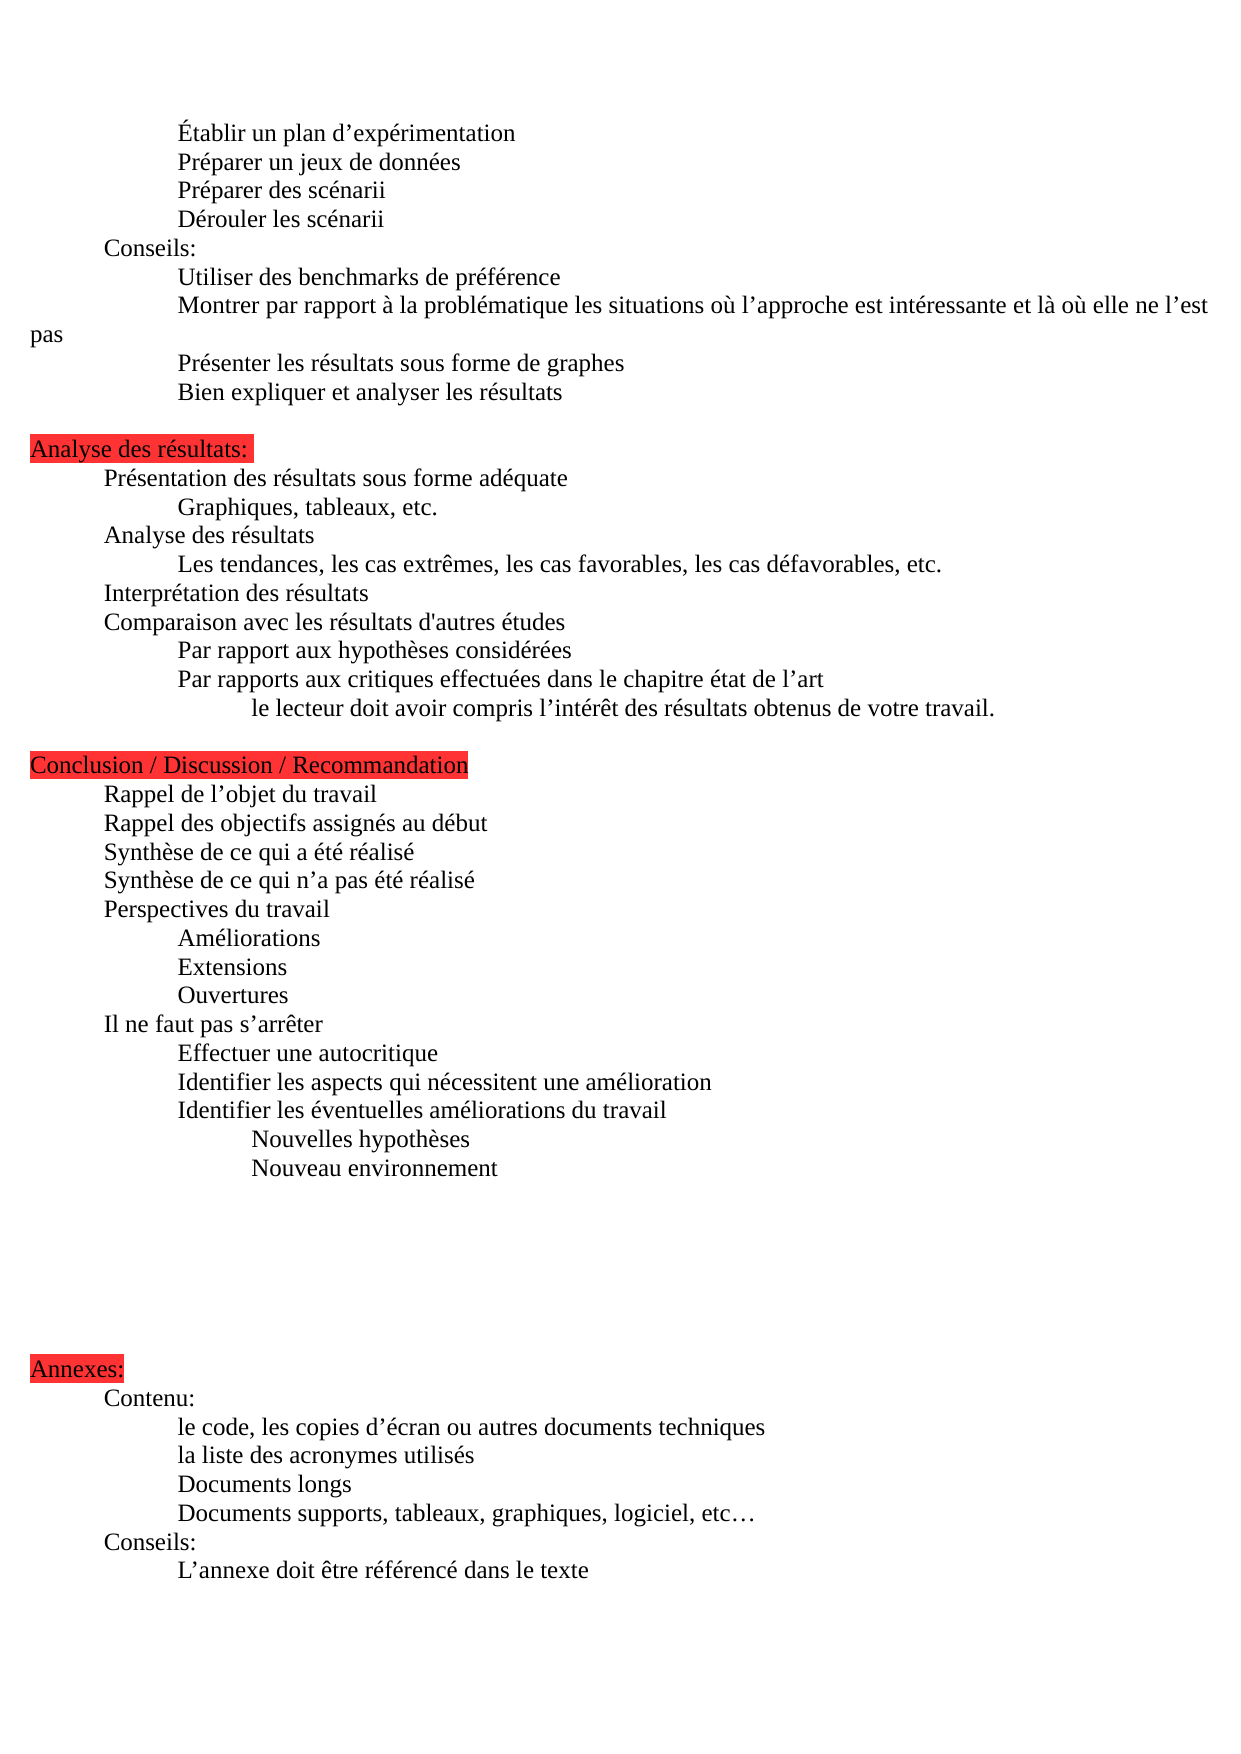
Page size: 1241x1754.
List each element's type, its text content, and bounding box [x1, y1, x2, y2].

text Améliorations [30, 923, 1211, 952]
text Documents supports, tableaux, graphiques, logiciel, etc… [30, 1498, 1211, 1527]
text Les tendances, les cas extrêmes, les cas favorables, les cas défavorables, etc. [30, 549, 1211, 578]
text Comparaison avec les résultats d'autres études [30, 607, 1211, 636]
text Par rapport aux hypothèses considérées [30, 636, 1211, 664]
text Identifier les éventuelles améliorations du travail [30, 1096, 1211, 1124]
text Perspectives du travail [30, 894, 1211, 923]
text Montrer par rapport à la problématique les situations où l’approche est intéressante et là où elle ne l’est pas [30, 291, 1211, 348]
text Il ne faut pas s’arrêter [30, 1009, 1211, 1038]
text le code, les copies d’écran ou autres documents techniques [30, 1412, 1211, 1441]
text Contenu: [30, 1383, 1211, 1412]
text Analyse des résultats: [30, 434, 1211, 463]
text Préparer un jeux de données [30, 147, 1211, 176]
text Présentation des résultats sous forme adéquate [30, 463, 1211, 492]
text Synthèse de ce qui a été réalisé [30, 837, 1211, 866]
text la liste des acronymes utilisés [30, 1441, 1211, 1469]
text Rappel de l’objet du travail [30, 779, 1211, 808]
text Documents longs [30, 1469, 1211, 1498]
text Par rapports aux critiques effectuées dans le chapitre état de l’art [30, 664, 1211, 693]
text Rappel des objectifs assignés au début [30, 808, 1211, 837]
text Nouveau environnement [30, 1153, 1211, 1182]
text le lecteur doit avoir compris l’intérêt des résultats obtenus de votre travail. [30, 693, 1211, 722]
text Annexes: [30, 1354, 1211, 1383]
text Synthèse de ce qui n’a pas été réalisé [30, 866, 1211, 894]
text Bien expliquer et analyser les résultats [30, 377, 1211, 406]
text Dérouler les scénarii [30, 204, 1211, 233]
text Analyse des résultats [30, 521, 1211, 549]
text Effectuer une autocritique [30, 1038, 1211, 1067]
text Présenter les résultats sous forme de graphes [30, 348, 1211, 377]
text Utiliser des benchmarks de préférence [30, 262, 1211, 291]
text Préparer des scénarii [30, 176, 1211, 204]
text Établir un plan d’expérimentation [30, 118, 1211, 147]
text Nouvelles hypothèses [30, 1124, 1211, 1153]
text Graphiques, tableaux, etc. [30, 492, 1211, 521]
text Ouvertures [30, 981, 1211, 1009]
text Identifier les aspects qui nécessitent une amélioration [30, 1067, 1211, 1096]
text Extensions [30, 952, 1211, 981]
text Conseils: [30, 1527, 1211, 1556]
text Interprétation des résultats [30, 578, 1211, 607]
text L’annexe doit être référencé dans le texte [30, 1556, 1211, 1584]
text Conseils: [30, 233, 1211, 262]
text Conclusion / Discussion / Recommandation [30, 751, 1211, 779]
